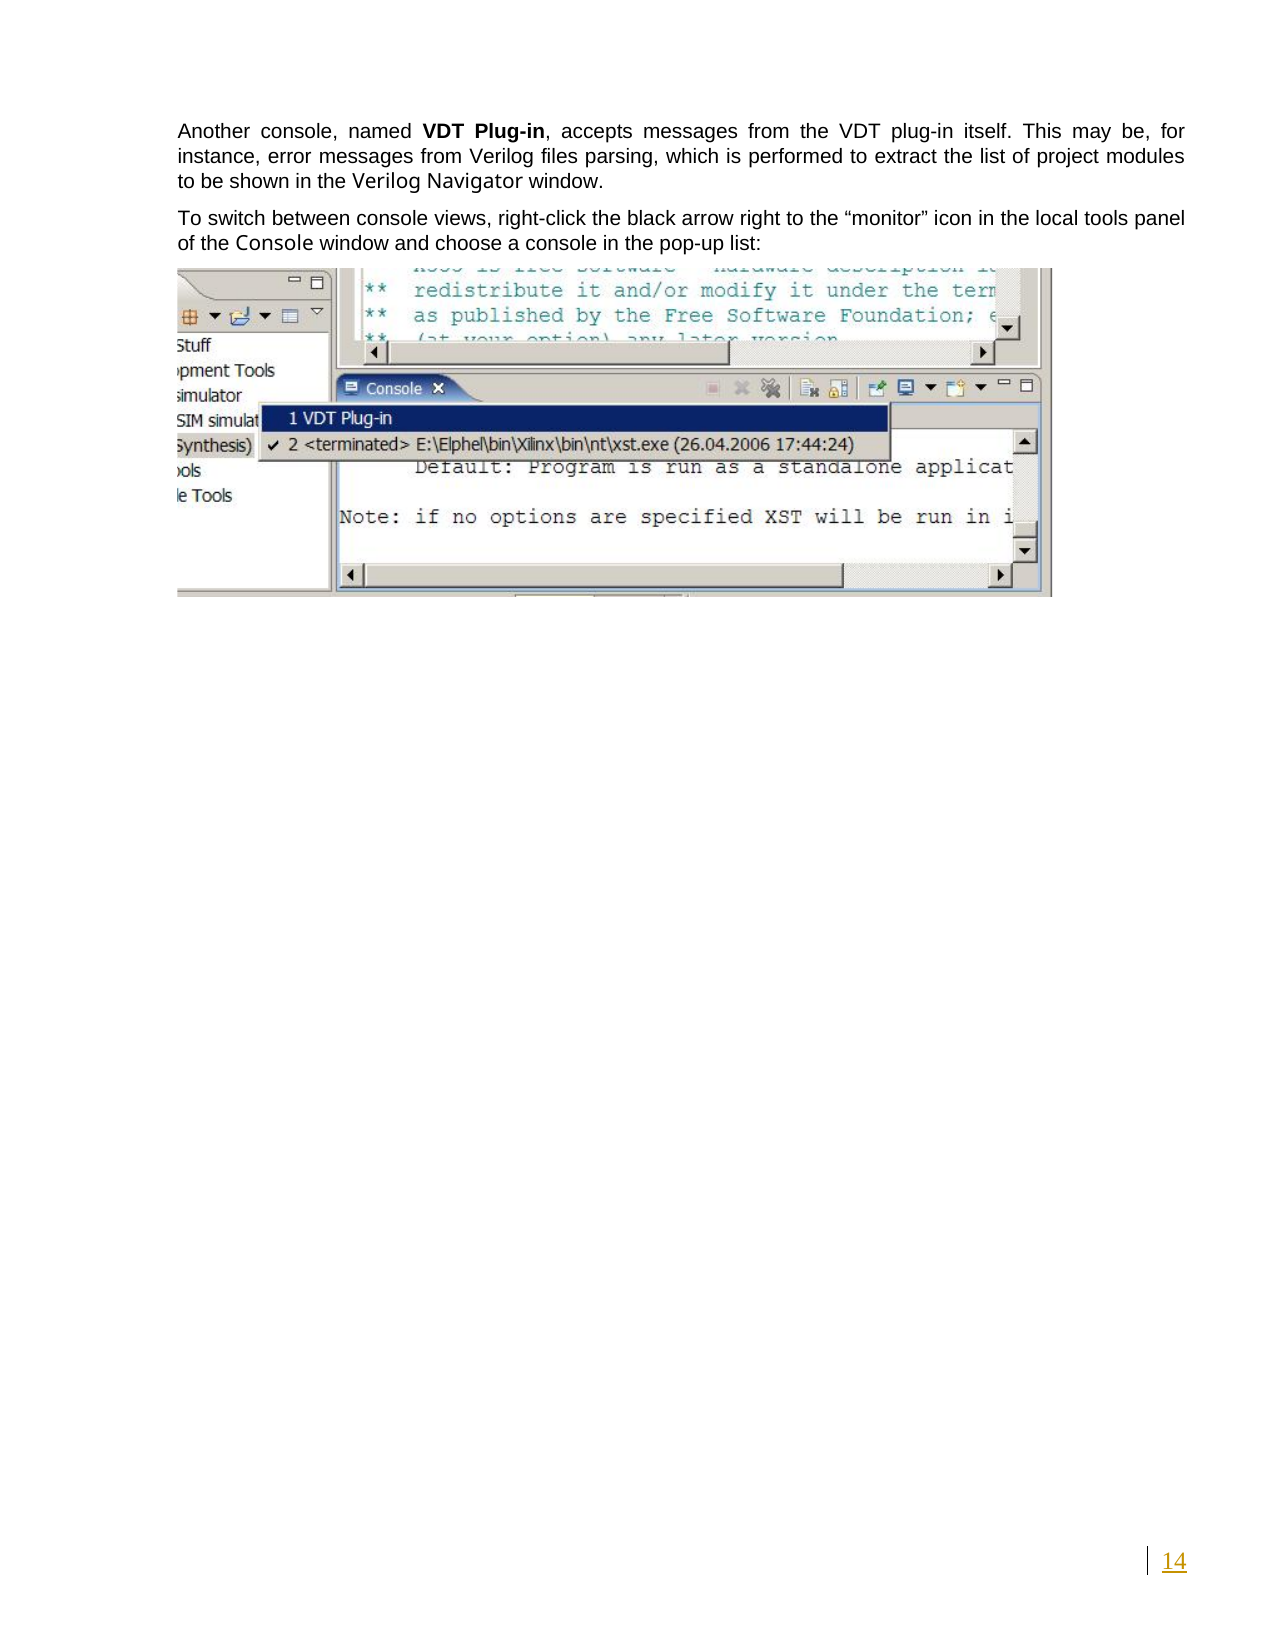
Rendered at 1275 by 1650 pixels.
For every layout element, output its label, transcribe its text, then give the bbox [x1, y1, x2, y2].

picture [177, 268, 1053, 597]
text Another console, named VDT Plug-in, accepts messages from the VDT plug-in itself. This may be, for instance, error messages from Verilog files parsing, which is performed to extract the list of project modules to be shown in the Verilog Navigator window. [177, 118, 1186, 193]
text To switch between console views, right-click the black arrow right to the “monitor” icon in the local tools panel of the Console window and choose a console in the pop-up list: [177, 206, 1186, 256]
